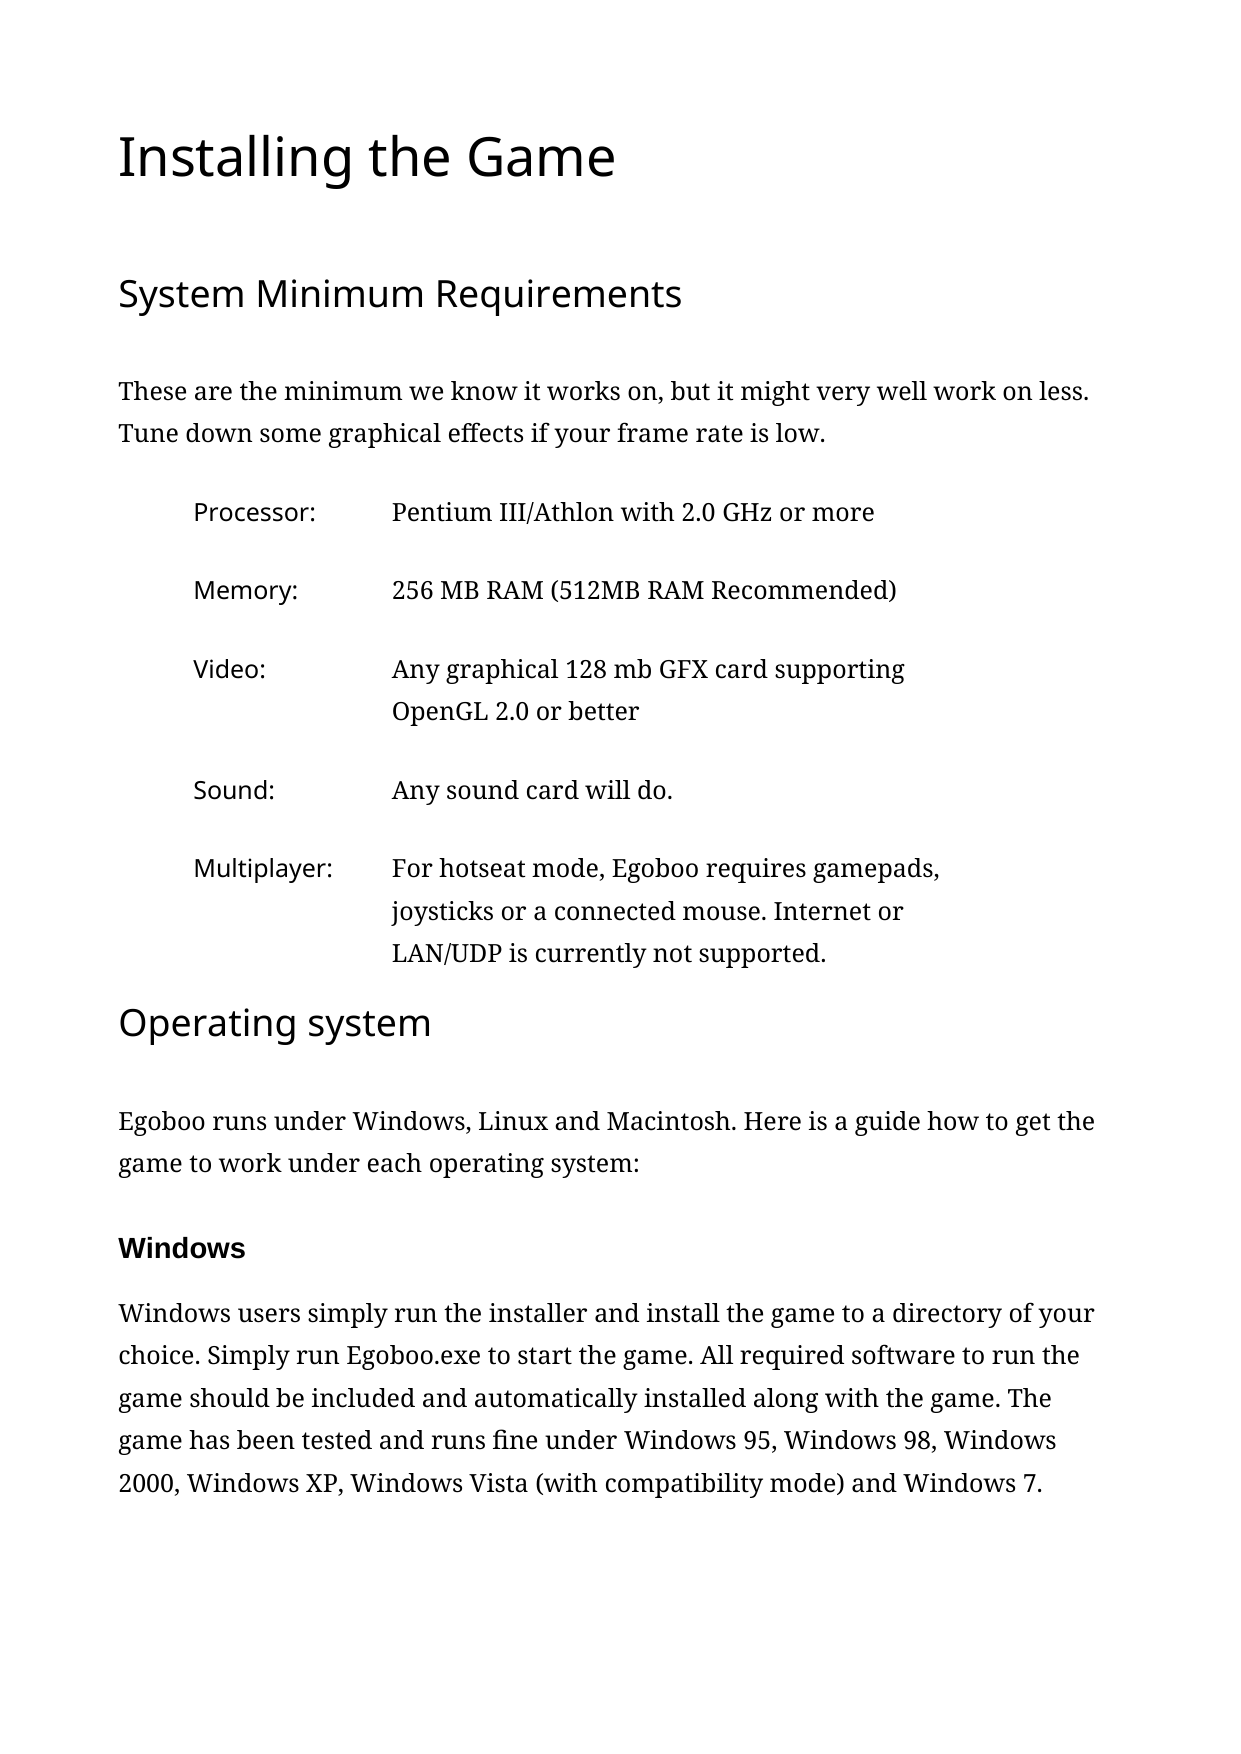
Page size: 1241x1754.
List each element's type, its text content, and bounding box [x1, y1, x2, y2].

text These are the minimum we know it works on, but it might very well work on less. Tune down some graphical effects if your frame rate is low. [118, 373, 1122, 450]
text Windows users simply run the installer and install the game to a directory of your choice. Simply run Egoboo.exe to start the game. All required software to run the game should be included and automatically installed along with the game. The game has been tested and runs fine under Windows 95, Windows 98, Windows 2000, Windows XP, Windows Vista (with compatibility mode) and Windows 7. [118, 1295, 1122, 1499]
text Multiplayer: For hotseat mode, Egoboo requires gamepads, joysticks or a connected mouse. Internet or LAN/UDP is currently not supported. [193, 851, 944, 970]
text Processor: Pentium III/Athlon with 2.0 GHz or more [193, 494, 944, 528]
subtitle Installing the Game [118, 118, 1122, 192]
subtitle Operating system [118, 997, 1122, 1048]
text Sound: Any sound card will do. [193, 773, 944, 807]
text Video: Any graphical 128 mb GFX card supporting OpenGL 2.0 or better [193, 652, 944, 728]
subtitle System Minimum Requirements [118, 267, 1122, 318]
text Memory: 256 MB RAM (512MB RAM Recommended) [193, 573, 944, 607]
subtitle Windows [118, 1231, 1122, 1265]
text Egoboo runs under Windows, Linux and Macintosh. Here is a guide how to get the game to work under each operating system: [118, 1103, 1122, 1180]
